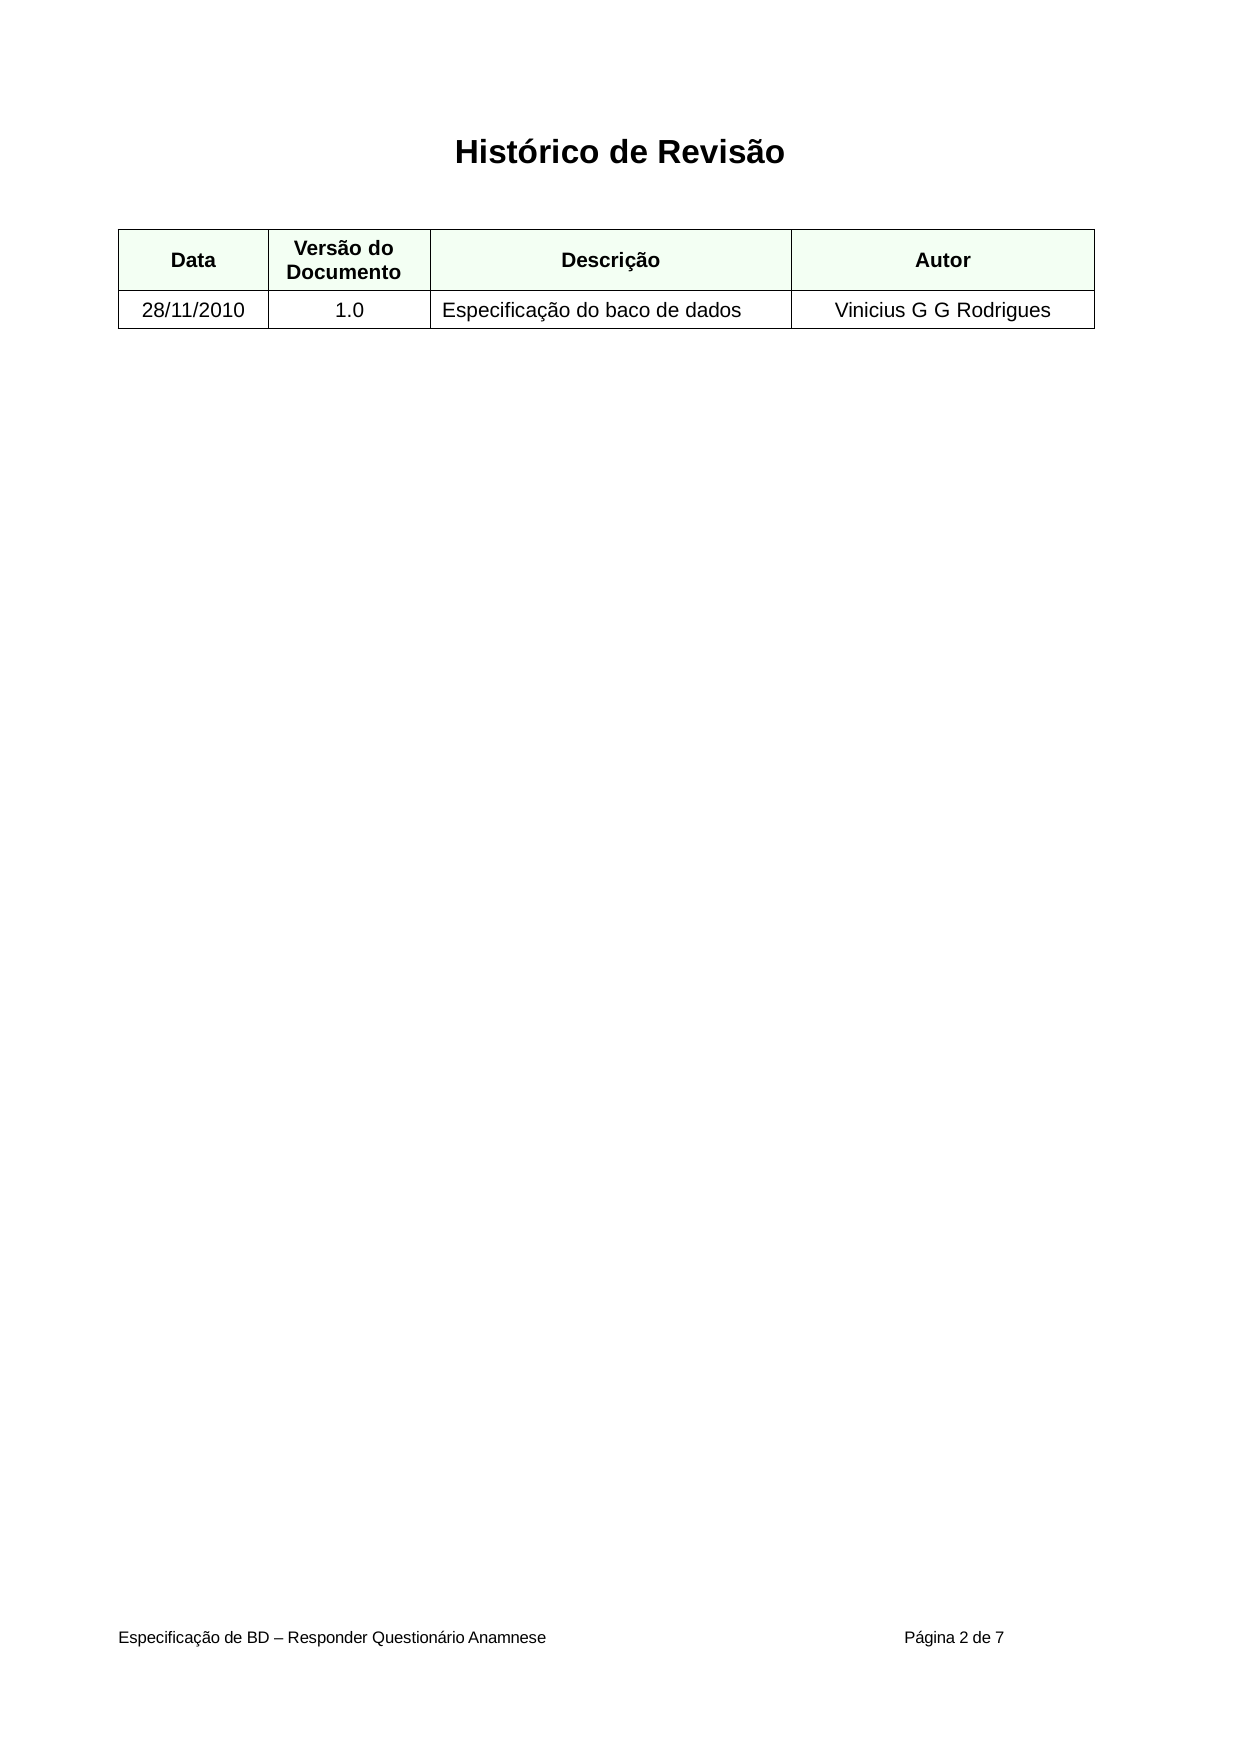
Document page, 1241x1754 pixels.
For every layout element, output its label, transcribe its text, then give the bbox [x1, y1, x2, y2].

table_cell 1.0 [269, 291, 430, 328]
table_cell 28/11/2010 [119, 291, 268, 328]
table_cell Vinicius G G Rodrigues [792, 291, 1094, 328]
table_header Descrição [431, 230, 791, 290]
table_header Autor [792, 230, 1094, 290]
table_header Versão do Documento [269, 230, 430, 290]
table_header Data [119, 230, 268, 290]
text Histórico de Revisão [118, 132, 1122, 171]
table_cell Especificação do baco de dados [431, 291, 791, 328]
